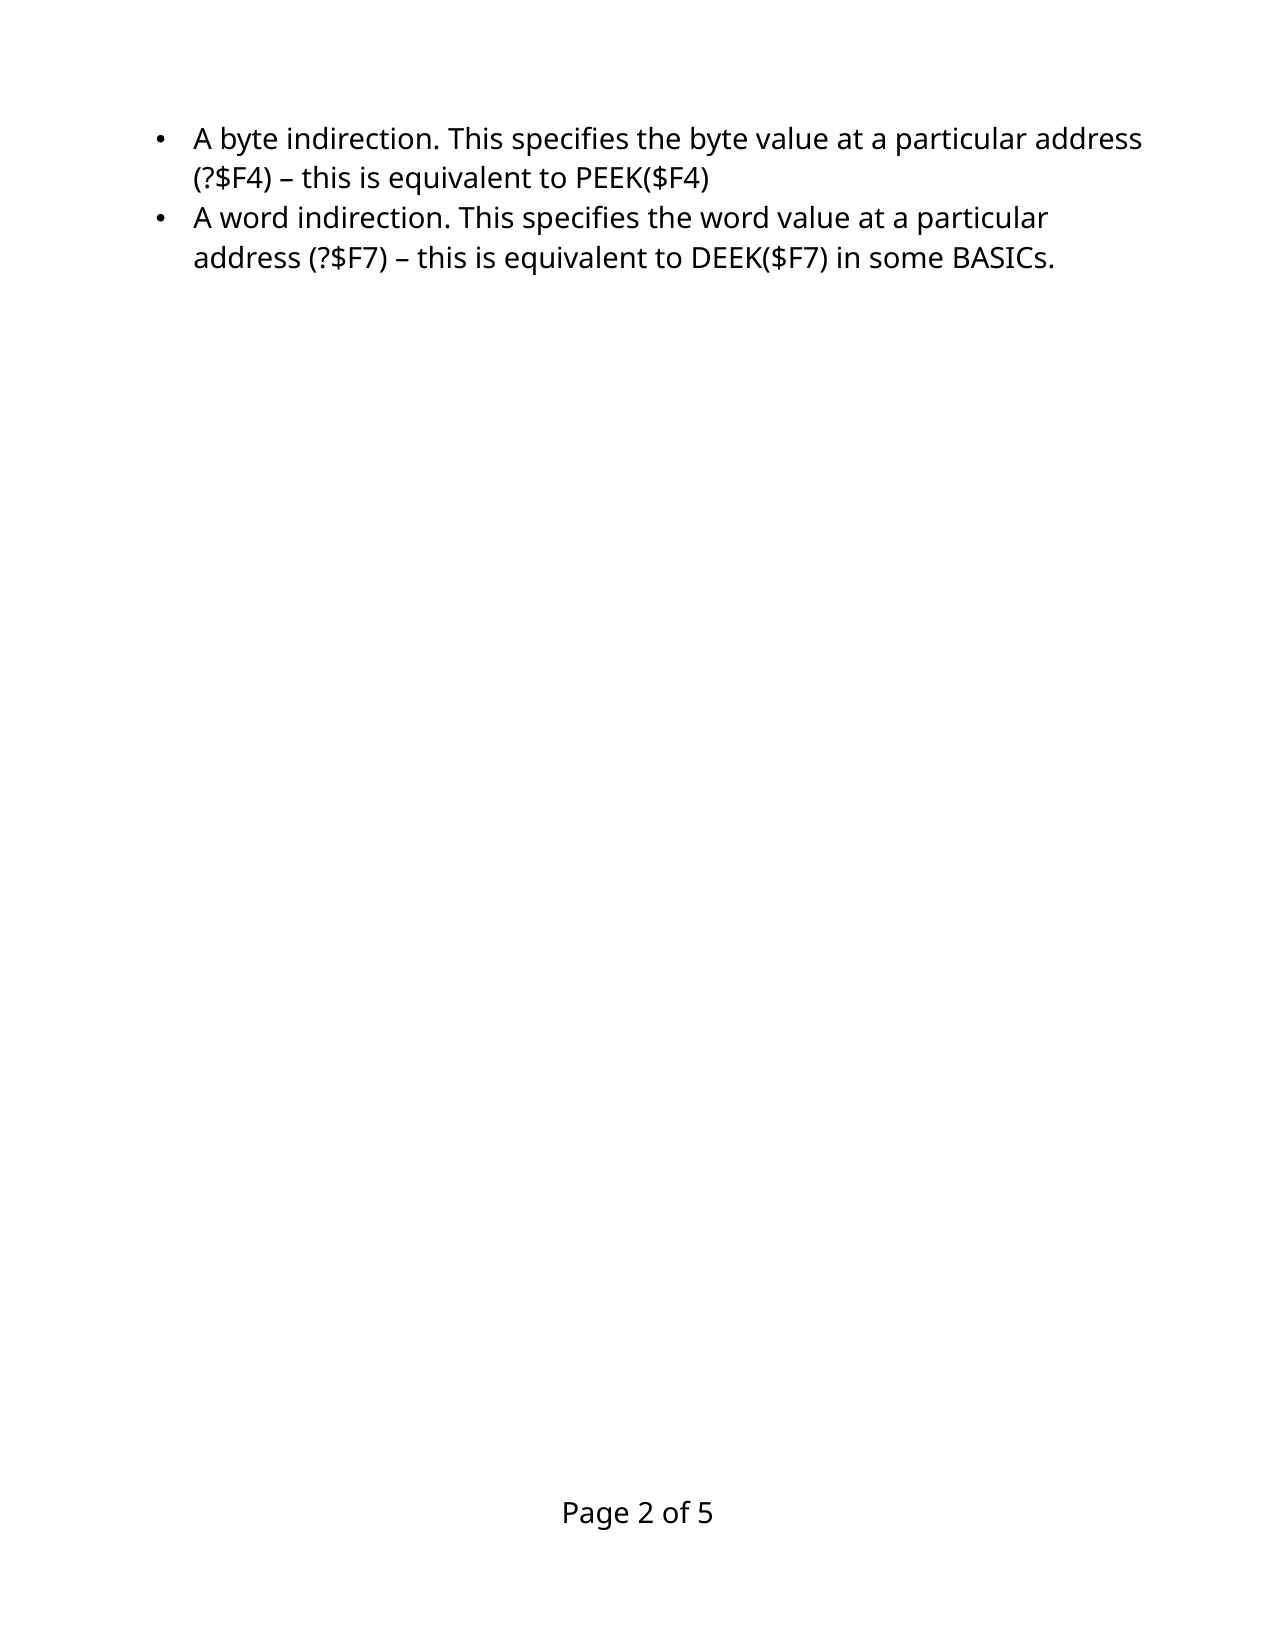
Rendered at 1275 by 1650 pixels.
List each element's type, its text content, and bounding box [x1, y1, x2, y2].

list A word indirection. This specifies the word value at a particular address (?$F7) – this is equivalent to DEEK($F7) in some BASICs. [156, 197, 1157, 277]
list A byte indirection. This specifies the byte value at a particular address (?$F4) – this is equivalent to PEEK($F4) [156, 118, 1157, 197]
